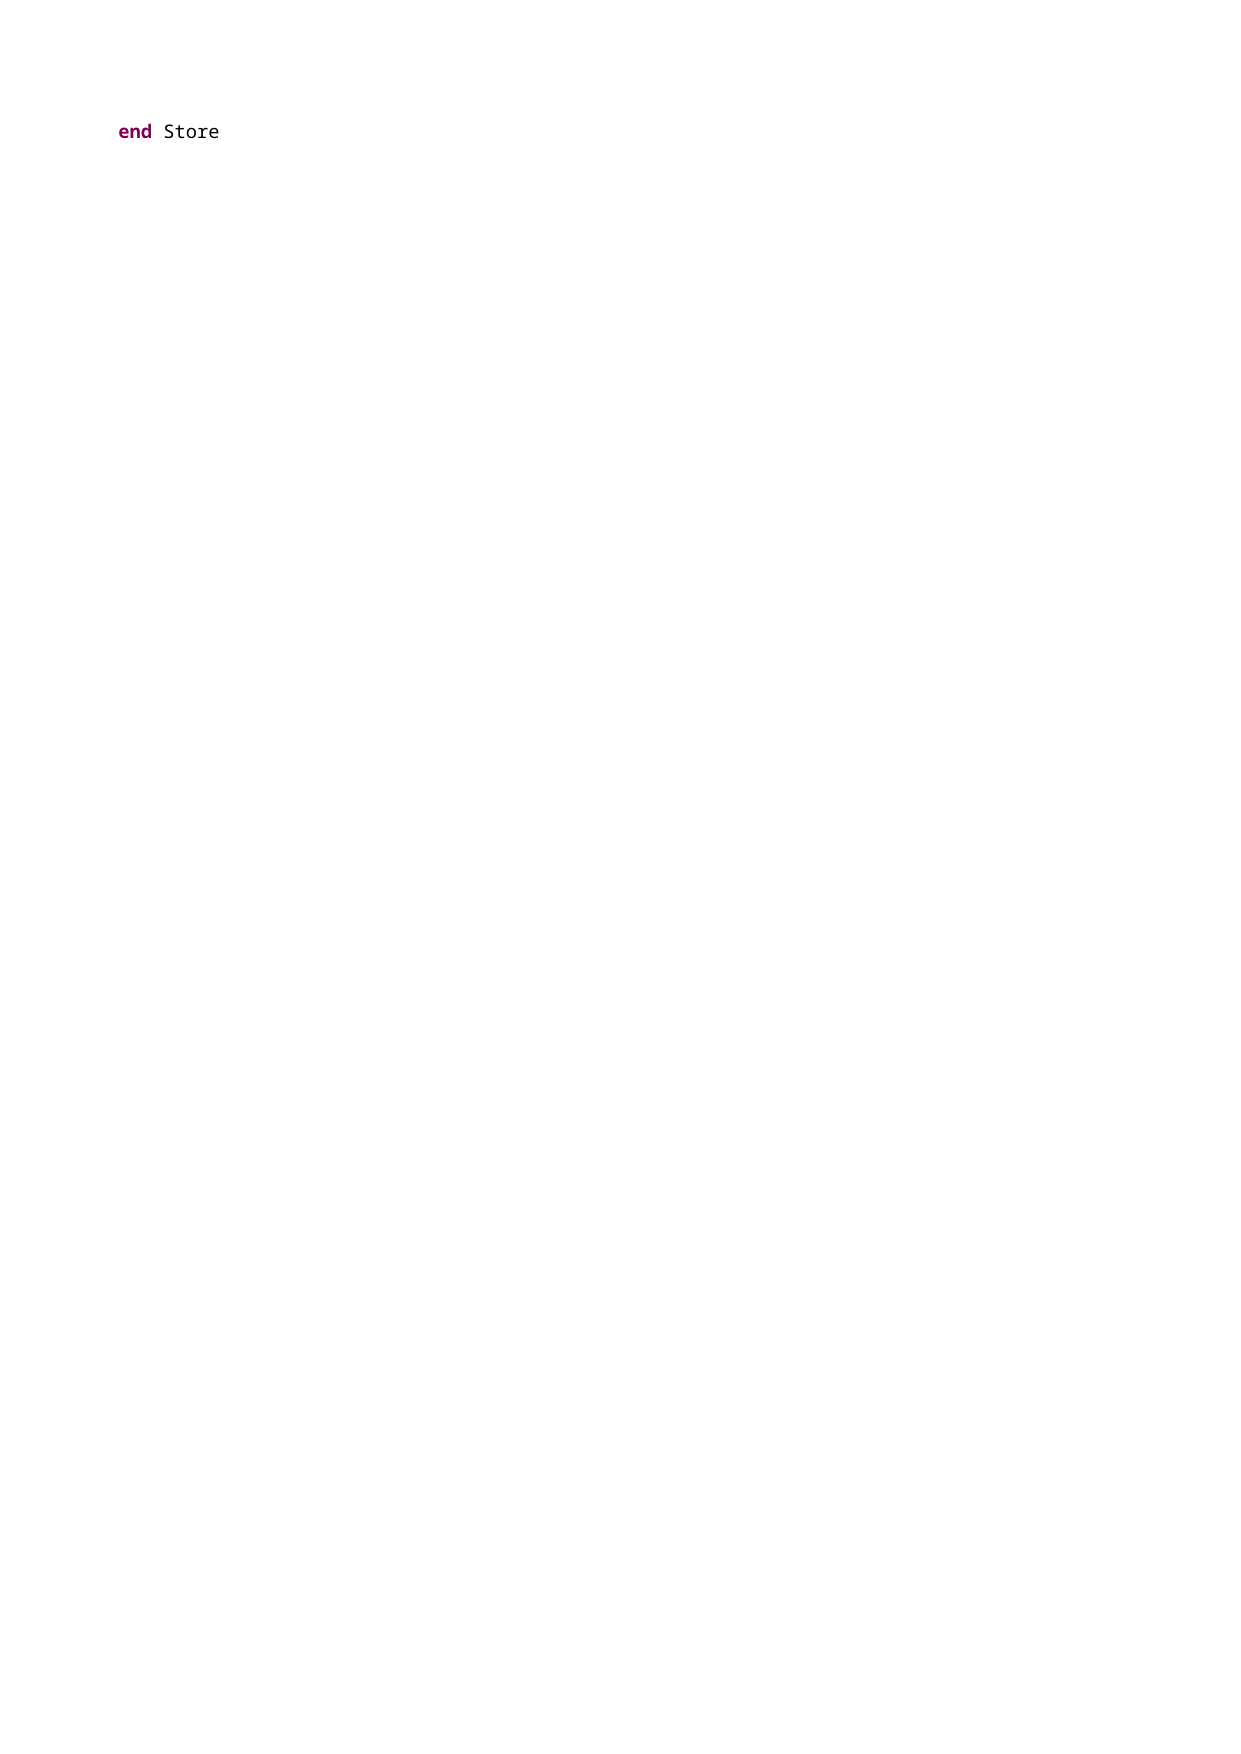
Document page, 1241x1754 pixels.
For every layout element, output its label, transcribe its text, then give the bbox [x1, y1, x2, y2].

text end Store [118, 118, 1122, 144]
